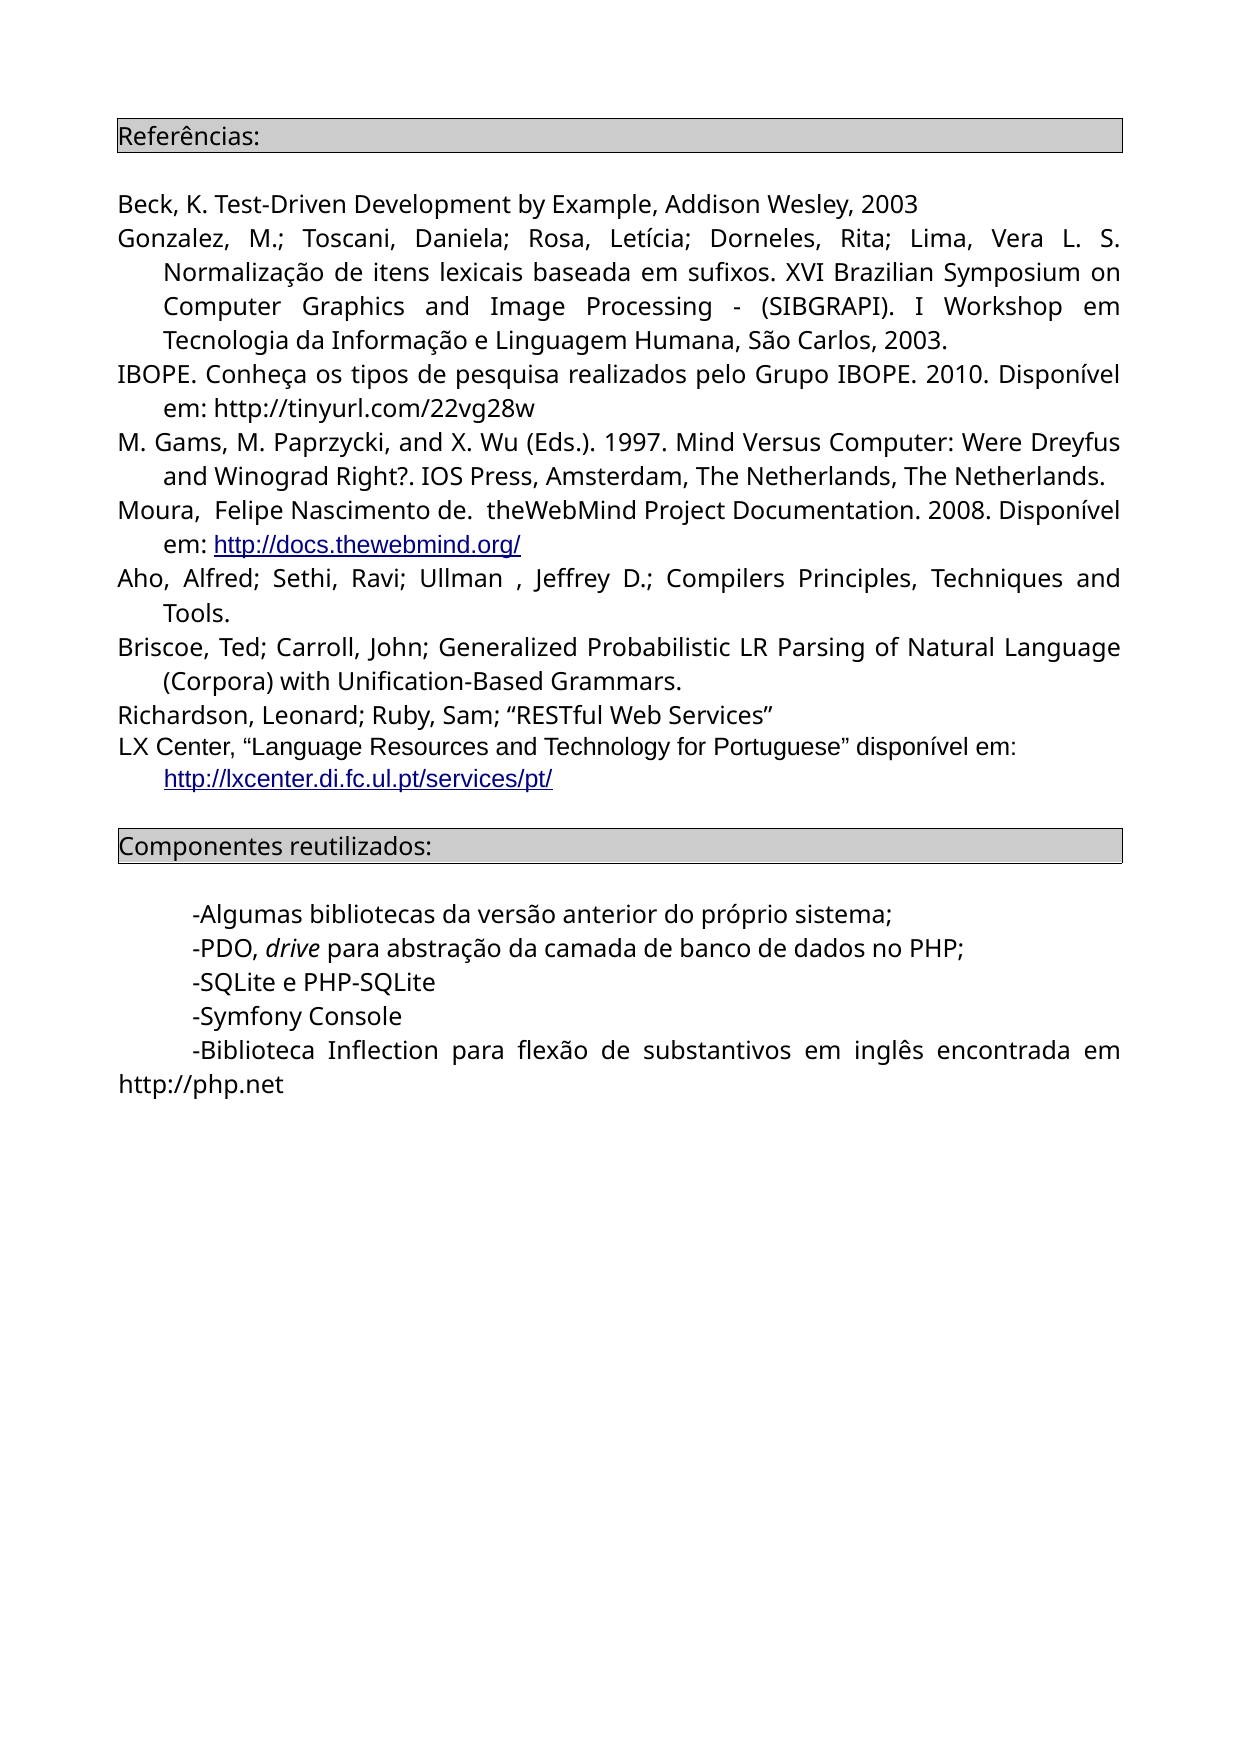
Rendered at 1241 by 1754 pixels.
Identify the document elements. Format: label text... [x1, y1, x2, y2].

text Beck, K. Test-Driven Development by Example, Addison Wesley, 2003 [117, 186, 1122, 221]
text -Algumas bibliotecas da versão anterior do próprio sistema; [118, 897, 1122, 931]
text Aho, Alfred; Sethi, Ravi; Ullman , Jeffrey D.; Compilers Principles, Techniques and Tools. [117, 561, 1122, 629]
text Briscoe, Ted; Carroll, John; Generalized Probabilistic LR Parsing of Natural Language (Corpora) with Unification-Based Grammars. [117, 629, 1122, 697]
text -PDO, drive para abstração da camada de banco de dados no PHP; [118, 931, 1122, 965]
text -Symfony Console [118, 999, 1122, 1033]
text LX Center, “Language Resources and Technology for Portuguese” disponível em: http://lxcenter.di.fc.ul.pt/services/pt/ [118, 731, 1122, 794]
text Richardson, Leonard; Ruby, Sam; “RESTful Web Services” [117, 697, 1122, 731]
text Moura, Felipe Nascimento de. theWebMind Project Documentation. 2008. Disponível em: http://docs.thewebmind.org/ [117, 493, 1122, 561]
text Gonzalez, M.; Toscani, Daniela; Rosa, Letícia; Dorneles, Rita; Lima, Vera L. S. Normalização de itens lexicais baseada em sufixos. XVI Brazilian Symposium on Computer Graphics and Image Processing - (SIBGRAPI). I Workshop em Tecnologia da Informação e Linguagem Humana, São Carlos, 2003. [117, 221, 1122, 357]
text IBOPE. Conheça os tipos de pesquisa realizados pelo Grupo IBOPE. 2010. Disponível em: http://tinyurl.com/22vg28w [117, 357, 1122, 425]
text M. Gams, M. Paprzycki, and X. Wu (Eds.). 1997. Mind Versus Computer: Were Dreyfus and Winograd Right?. IOS Press, Amsterdam, The Netherlands, The Netherlands. [117, 425, 1122, 493]
text -SQLite e PHP-SQLite [118, 965, 1122, 999]
text -Biblioteca Inflection para flexão de substantivos em inglês encontrada em http://php.net [118, 1033, 1122, 1101]
